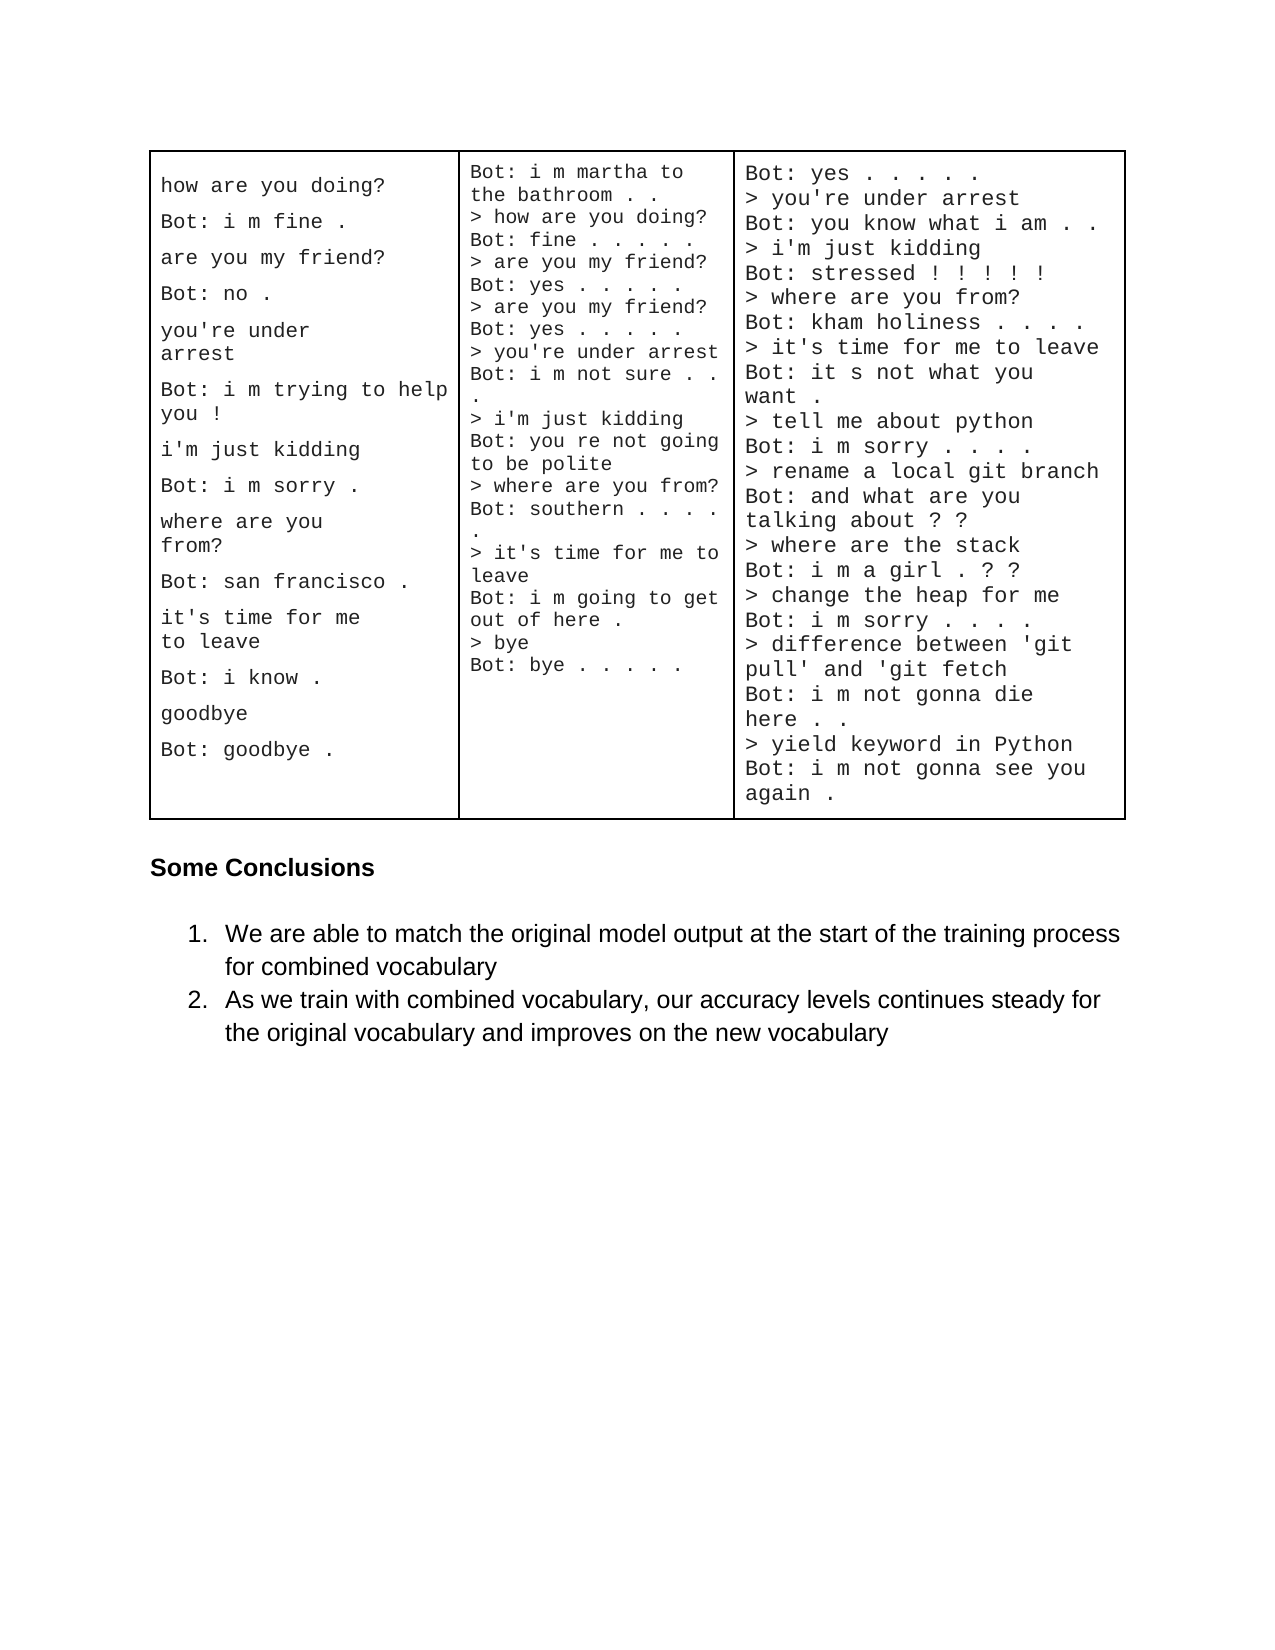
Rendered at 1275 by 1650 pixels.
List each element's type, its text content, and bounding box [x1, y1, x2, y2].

list We are able to match the original model output at the start of the training process for combined vocabulary [187, 919, 1125, 980]
table_cell how are you doing? Bot: i m fine . are you my friend? Bot: no . you're under arrest Bot: i m trying to help you ! i'm just kidding Bot: i m sorry . where are you from? Bot: san francisco . it's time for me to leave Bot: i know . goodbye Bot: goodbye . [151, 152, 458, 817]
text Some Conclusions [150, 853, 1125, 881]
table_cell Bot: i m martha to the bathroom . . > how are you doing? Bot: fine . . . . . > are you my friend? Bot: yes . . . . . > are you my friend? Bot: yes . . . . . > you're under arrest Bot: i m not sure . . . > i'm just kidding Bot: you re not going to be polite > where are you from? Bot: southern . . . . . > it's time for me to leave Bot: i m going to get out of here . > bye Bot: bye . . . . . [460, 152, 733, 817]
list As we train with combined vocabulary, our accuracy levels continues steady for the original vocabulary and improves on the new vocabulary [187, 985, 1125, 1046]
table_cell Bot: yes . . . . . > you're under arrest Bot: you know what i am . . > i'm just kidding Bot: stressed ! ! ! ! ! > where are you from? Bot: kham holiness . . . . > it's time for me to leave Bot: it s not what you want . > tell me about python Bot: i m sorry . . . . > rename a local git branch Bot: and what are you talking about ? ? > where are the stack Bot: i m a girl . ? ? > change the heap for me Bot: i m sorry . . . . > difference between 'git pull' and 'git fetch Bot: i m not gonna die here . . > yield keyword in Python Bot: i m not gonna see you again . [735, 152, 1124, 817]
